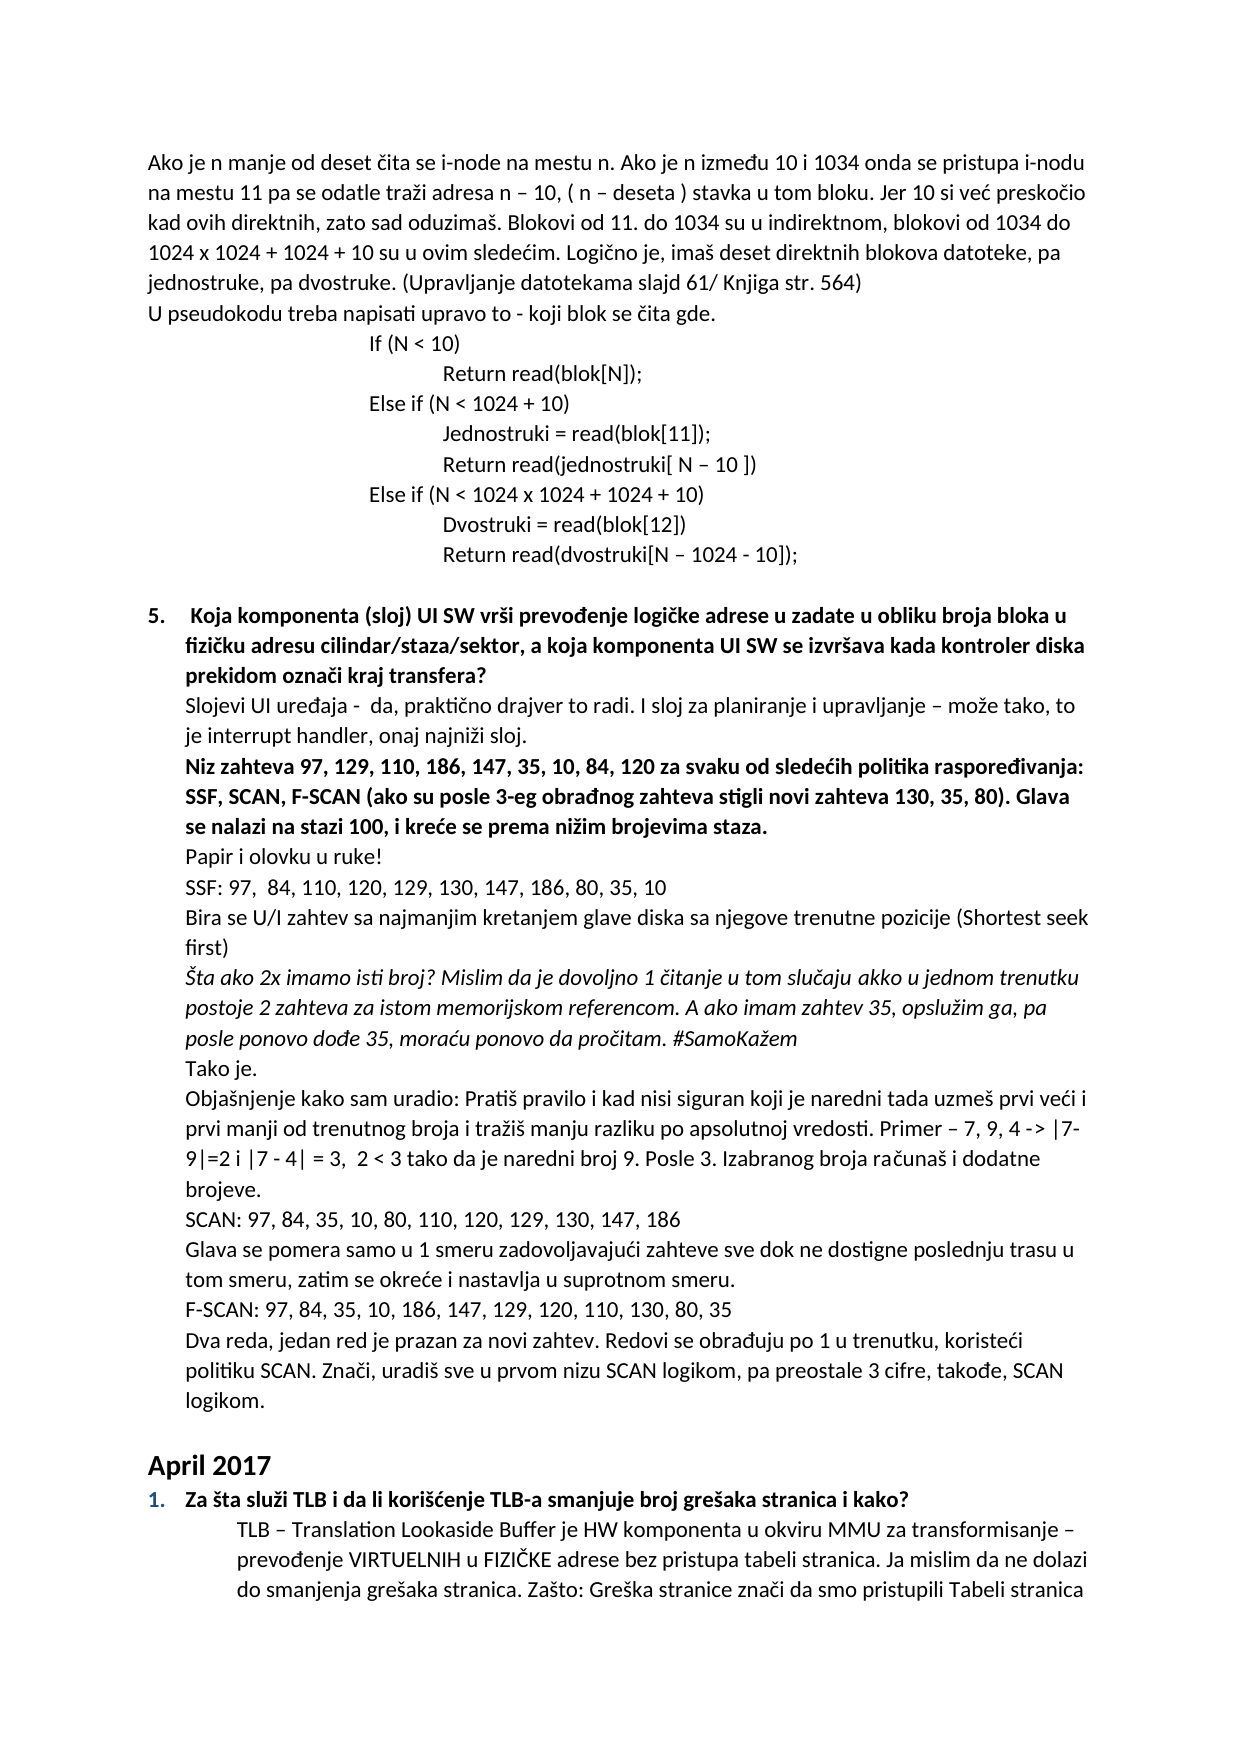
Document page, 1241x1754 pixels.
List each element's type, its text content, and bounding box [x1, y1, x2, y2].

list Dva reda, jedan red je prazan za novi zahtev. Redovi se obrađuju po 1 u trenutku, koristeći politiku SCAN. Znači, uradiš sve u prvom nizu SCAN logikom, pa preostale 3 cifre, takođe, SCAN logikom. [185, 1326, 1093, 1414]
text If (N < 10) [369, 329, 1093, 357]
list Glava se pomera samo u 1 smeru zadovoljavajući zahteve sve dok ne dostigne poslednju trasu u tom smeru, zatim se okreće i nastavlja u suprotnom smeru. [185, 1235, 1093, 1293]
text Else if (N < 1024 x 1024 + 1024 + 10) [369, 480, 1093, 508]
list Papir i olovku u ruke! [185, 842, 1093, 870]
list F-SCAN: 97, 84, 35, 10, 186, 147, 129, 120, 110, 130, 80, 35 [185, 1296, 1093, 1323]
text Dvostruki = read(blok[12]) [369, 510, 1093, 538]
list Objašnjenje kako sam uradio: Pratiš pravilo i kad nisi siguran koji je naredni tada uzmeš prvi veći i prvi manji od trenutnog broja i tražiš manju razliku po apsolutnoj vredosti. Primer – 7, 9, 4 -> |7-9|=2 i |7 - 4| = 3, 2 < 3 tako da je naredni broj 9. Posle 3. Izabranog broja računaš i dodatne brojeve. [185, 1084, 1093, 1203]
text U pseudokodu treba napisati upravo to - koji blok se čita gde. [148, 299, 1093, 327]
text Ako je n manje od deset čita se i-node na mestu n. Ako je n između 10 i 1034 onda se pristupa i-nodu na mestu 11 pa se odatle traži adresa n – 10, ( n – deseta ) stavka u tom bloku. Jer 10 si već preskočio kad ovih direktnih, zato sad oduzimaš. Blokovi od 11. do 1034 su u indirektnom, blokovi od 1034 do 1024 x 1024 + 1024 + 10 su u ovim sledećim. Logično je, imaš deset direktnih blokova datoteke, pa jednostruke, pa dvostruke. (Upravljanje datotekama slajd 61/ Knjiga str. 564) [148, 148, 1093, 296]
list Slojevi UI uređaja - da, praktično drajver to radi. I sloj za planiranje i upravljanje – može tako, to je interrupt handler, onaj najniži sloj. [185, 691, 1093, 749]
list SCAN: 97, 84, 35, 10, 80, 110, 120, 129, 130, 147, 186 [185, 1205, 1093, 1233]
list Koja komponenta (sloj) UI SW vrši prevođenje logičke adrese u zadate u obliku broja bloka u fizičku adresu cilindar/staza/sektor, a koja komponenta UI SW se izvršava kada kontroler diska prekidom označi kraj transfera? [148, 601, 1093, 689]
text Return read(dvostruki[N – 1024 - 10]); [369, 540, 1093, 568]
list Tako je. [185, 1054, 1093, 1082]
list SSF: 97, 84, 110, 120, 129, 130, 147, 186, 80, 35, 10 [185, 873, 1093, 901]
list Bira se U/I zahtev sa najmanjim kretanjem glave diska sa njegove trenutne pozicije (Shortest seek first) [185, 903, 1093, 961]
text Else if (N < 1024 + 10) [369, 389, 1093, 417]
text Return read(jednostruki[ N – 10 ]) [369, 450, 1093, 478]
list Šta ako 2x imamo isti broj? Mislim da je dovoljno 1 čitanje u tom slučaju akko u jednom trenutku postoje 2 zahteva za istom memorijskom referencom. A ako imam zahtev 35, opslužim ga, pa posle ponovo dođe 35, moraću ponovo da pročitam. #SamoKažem [185, 963, 1093, 1052]
text April 2017 [148, 1447, 1093, 1482]
text Jednostruki = read(blok[11]); [369, 419, 1093, 447]
text Return read(blok[N]); [369, 359, 1093, 387]
list Niz zahteva 97, 129, 110, 186, 147, 35, 10, 84, 120 za svaku od sledećih politika raspoređivanja: SSF, SCAN, F-SCAN (ako su posle 3-eg obrađnog zahteva stigli novi zahteva 130, 35, 80). Glava se nalazi na stazi 100, i kreće se prema nižim brojevima staza. [185, 752, 1093, 840]
list TLB – Translation Lookaside Buffer je HW komponenta u okviru MMU za transformisanje – prevođenje VIRTUELNIH u FIZIČKE adrese bez pristupa tabeli stranica. Ja mislim da ne dolazi do smanjenja grešaka stranica. Zašto: Greška stranice znači da smo pristupili Tabeli stranica [237, 1515, 1093, 1604]
list Za šta služi TLB i da li korišćenje TLB-a smanjuje broj grešaka stranica i kako? [148, 1485, 1093, 1513]
